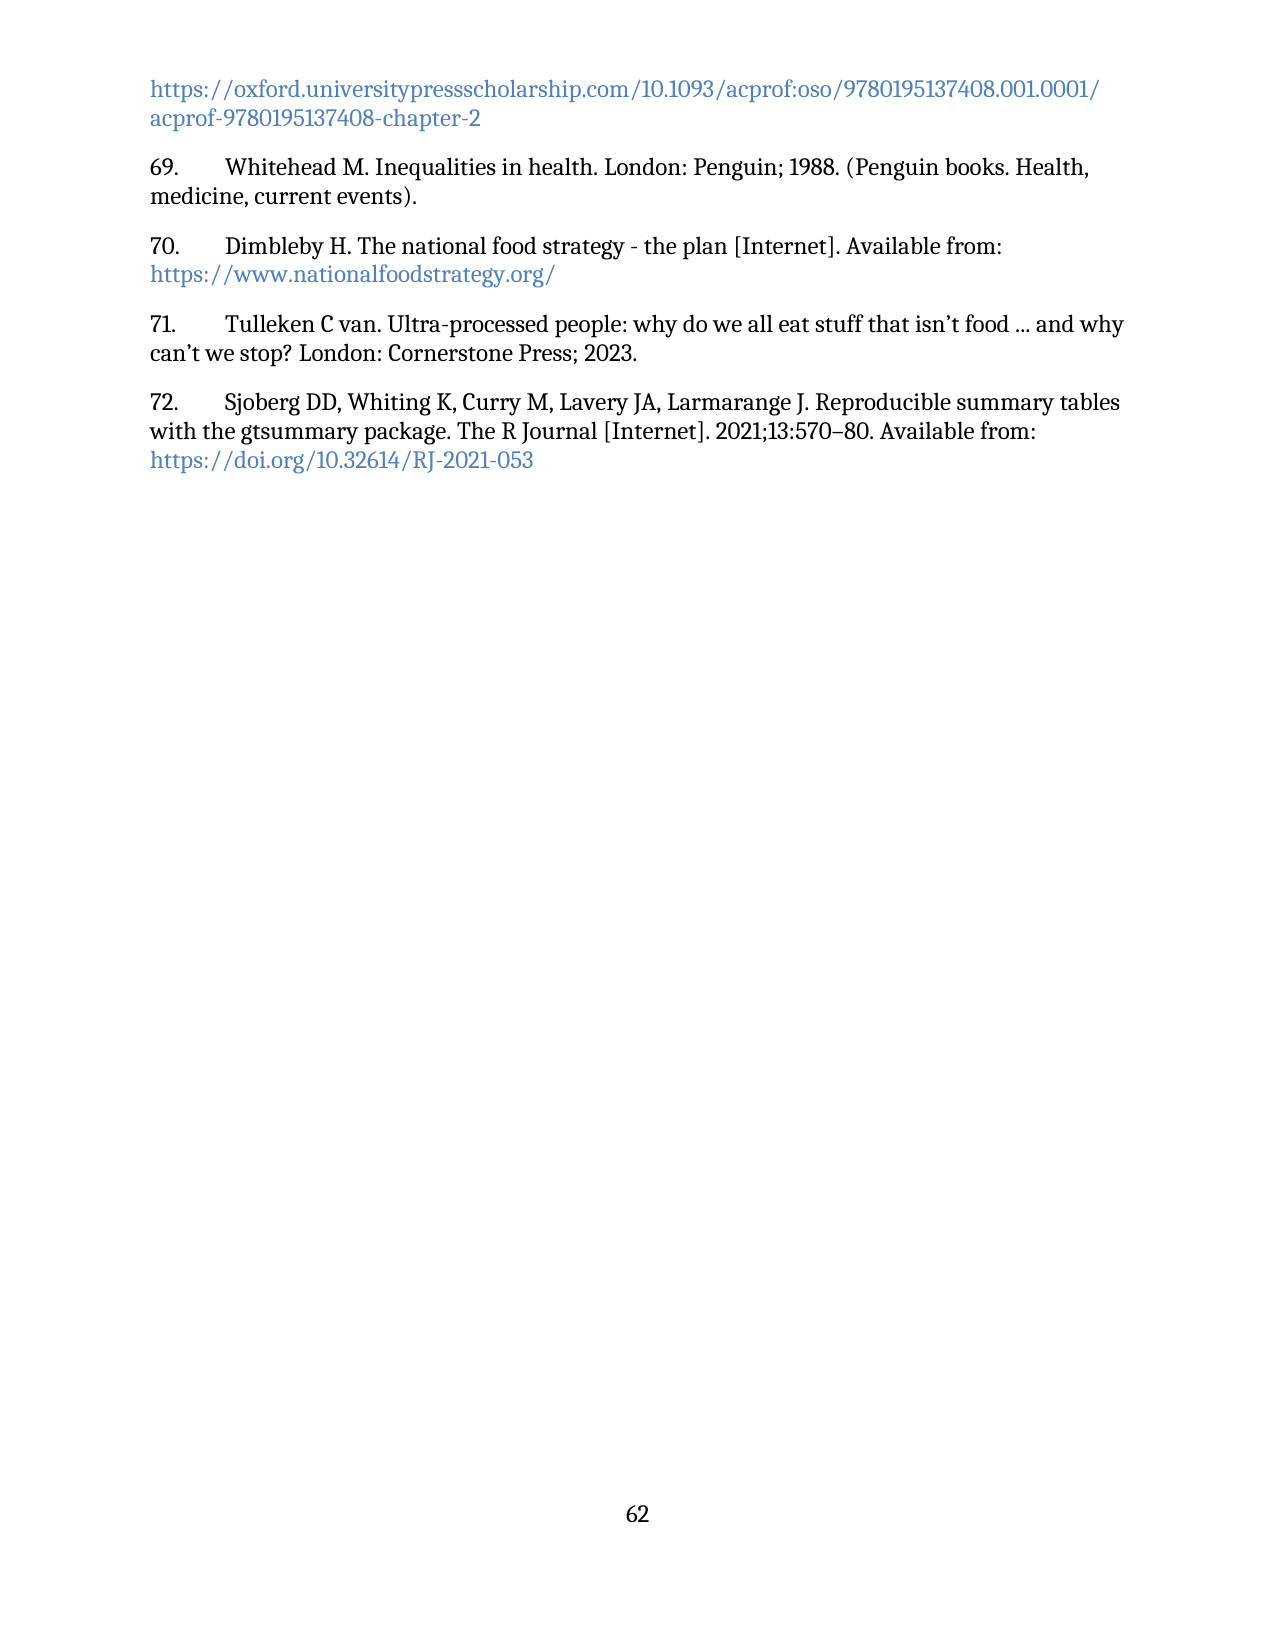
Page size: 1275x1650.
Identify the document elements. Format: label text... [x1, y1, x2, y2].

text 70. Dimbleby H. The national food strategy - the plan [Internet]. Available from: https://www.nationalfoodstrategy.org/ [150, 232, 1125, 289]
text https://oxford.universitypressscholarship.com/10.1093/acprof:oso/9780195137408.001.0001/acprof-9780195137408-chapter-2 [150, 75, 1125, 132]
text 72. Sjoberg DD, Whiting K, Curry M, Lavery JA, Larmarange J. Reproducible summary tables with the gtsummary package. The R Journal [Internet]. 2021;13:570–80. Available from: https://doi.org/10.32614/RJ-2021-053 [150, 388, 1125, 474]
text 69. Whitehead M. Inequalities in health. London: Penguin; 1988. (Penguin books. Health, medicine, current events). [150, 153, 1125, 211]
text 71. Tulleken C van. Ultra-processed people: why do we all eat stuff that isn’t food ... and why can’t we stop? London: Cornerstone Press; 2023. [150, 310, 1125, 367]
